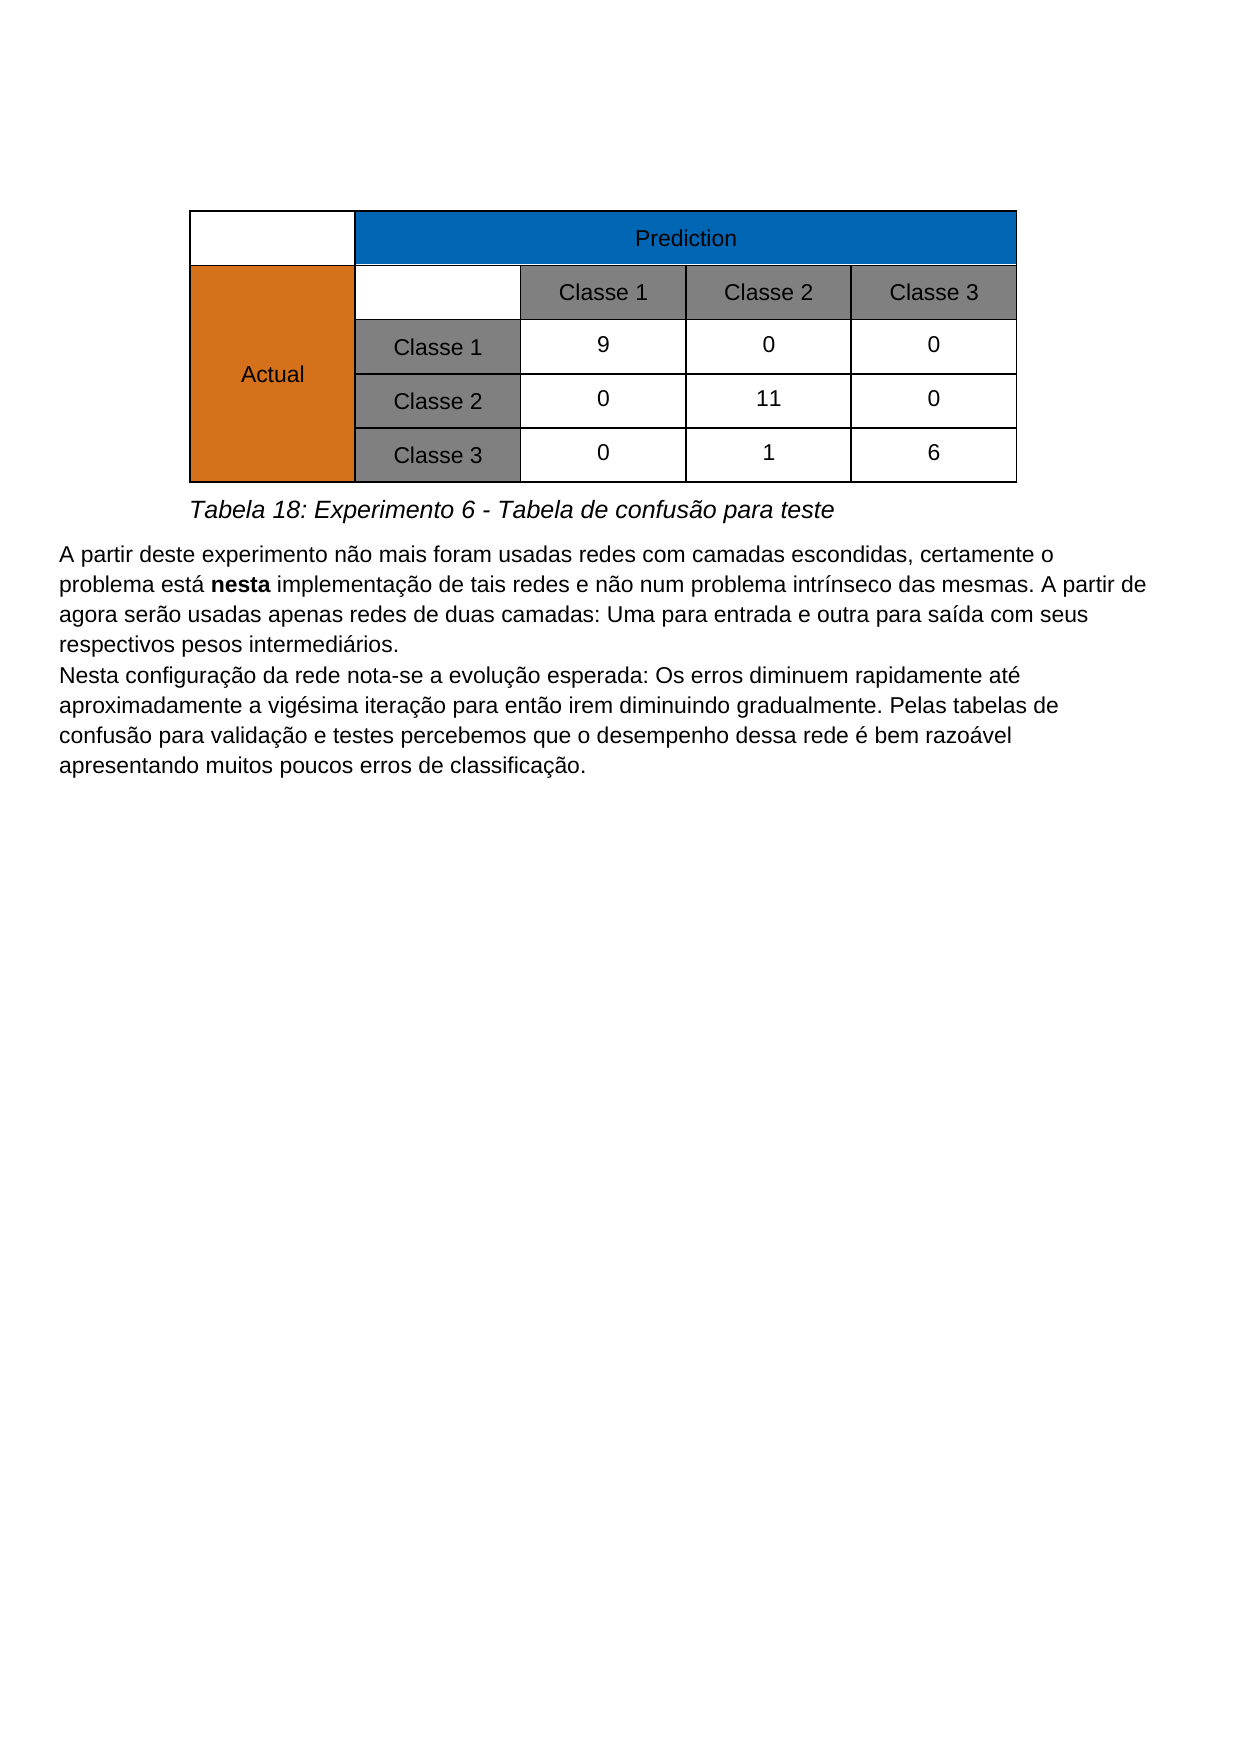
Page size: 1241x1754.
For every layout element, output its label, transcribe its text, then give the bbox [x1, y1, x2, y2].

text Tabela 18: Experimento 6 - Tabela de confusão para teste [189, 495, 1153, 524]
table_cell 1 [687, 429, 850, 481]
table_cell 0 [521, 375, 685, 427]
table_cell Classe 3 [356, 429, 520, 481]
text A partir deste experimento não mais foram usadas redes com camadas escondidas, certamente o problema está nesta implementação de tais redes e não num problema intrínseco das mesmas. A partir de agora serão usadas apenas redes de duas camadas: Uma para entrada e outra para saída com seus respectivos pesos intermediários. [59, 541, 1153, 658]
table_cell 0 [521, 429, 685, 481]
table_cell 6 [852, 429, 1016, 481]
table_cell Classe 2 [356, 375, 520, 427]
table_cell Classe 1 [521, 266, 685, 319]
table_cell 11 [687, 375, 850, 427]
table_cell Classe 3 [852, 266, 1016, 319]
table_cell 0 [852, 320, 1016, 373]
table_cell Classe 1 [356, 320, 520, 373]
table_header Prediction [356, 212, 1016, 264]
table_cell Classe 2 [687, 266, 850, 319]
text Nesta configuração da rede nota-se a evolução esperada: Os erros diminuem rapidamente até aproximadamente a vigésima iteração para então irem diminuindo gradualmente. Pelas tabelas de confusão para validação e testes percebemos que o desempenho dessa rede é bem razoável apresentando muitos poucos erros de classificação. [59, 662, 1153, 779]
table_cell 0 [852, 375, 1016, 427]
table_header [191, 212, 354, 264]
table_cell [356, 266, 520, 319]
table_cell Actual [191, 266, 354, 481]
table_cell 0 [687, 320, 850, 373]
table_cell 9 [521, 320, 685, 373]
